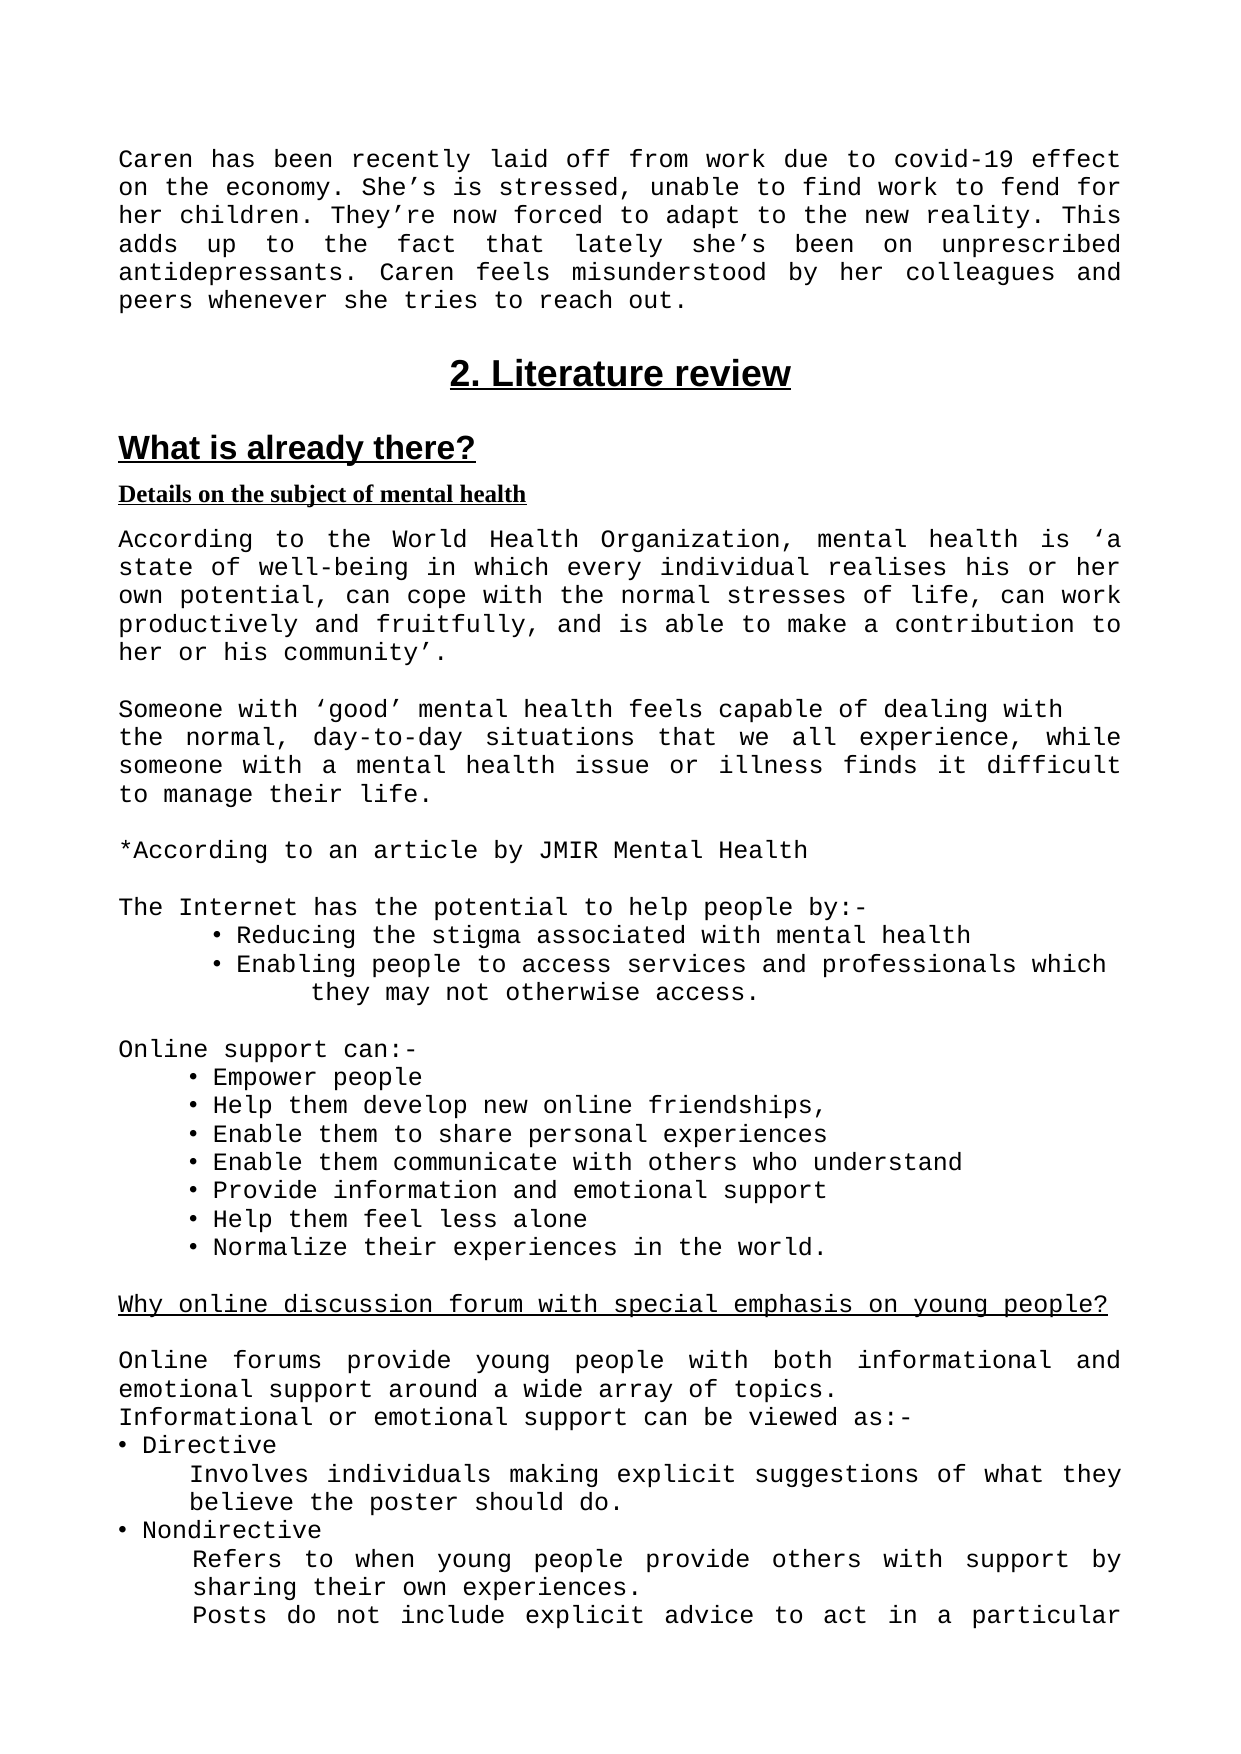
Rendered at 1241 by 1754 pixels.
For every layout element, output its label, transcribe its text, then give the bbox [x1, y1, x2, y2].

subtitle What is already there? [118, 427, 1122, 466]
list Involves individuals making explicit suggestions of what they believe the poster should do. [165, 1461, 1122, 1518]
text *According to an article by JMIR Mental Health [118, 838, 1122, 866]
list Enabling people to access services and professionals which they may not otherwise access. [213, 951, 1122, 1008]
text Refers to when young people provide others with support by sharing their own experiences. [192, 1546, 1122, 1603]
list Enable them to share personal experiences [189, 1121, 1122, 1149]
list Help them feel less alone [189, 1206, 1122, 1234]
list Enable them communicate with others who understand [189, 1149, 1122, 1178]
text the normal, day-to-day situations that we all experience, while someone with a mental health issue or illness finds it difficult to manage their life. [118, 724, 1122, 809]
text Details on the subject of mental health [118, 479, 1122, 507]
list Directive [118, 1433, 1122, 1461]
text Online forums provide young people with both informational and emotional support around a wide array of topics. [118, 1348, 1122, 1404]
text According to the World Health Organization, mental health is ‘a state of well-being in which every individual realises his or her own potential, can cope with the normal stresses of life, can work productively and fruitfully, and is able to make a contribution to her or his community’. [118, 526, 1122, 668]
text Posts do not include explicit advice to act in a particular [192, 1603, 1122, 1631]
text Why online discussion forum with special emphasis on young people? [118, 1291, 1122, 1319]
text Someone with ‘good’ mental health feels capable of dealing with [118, 696, 1122, 724]
text Caren has been recently laid off from work due to covid-19 effect on the economy. She’s is stressed, unable to find work to fend for her children. They’re now forced to adapt to the new reality. This adds up to the fact that lately she’s been on unprescribed antidepressants. Caren feels misunderstood by her colleagues and peers whenever she tries to reach out. [118, 146, 1122, 316]
text The Internet has the potential to help people by:- [118, 894, 1122, 923]
text Online support can:- [118, 1036, 1122, 1064]
list Help them develop new online friendships, [189, 1093, 1122, 1121]
list Provide information and emotional support [189, 1178, 1122, 1206]
list Reducing the stigma associated with mental health [213, 923, 1122, 951]
list Nondirective [118, 1518, 1122, 1546]
subtitle 2. Literature review [118, 351, 1122, 394]
text Informational or emotional support can be viewed as:- [118, 1404, 1122, 1433]
list Empower people [189, 1064, 1122, 1093]
list Normalize their experiences in the world. [189, 1234, 1122, 1263]
